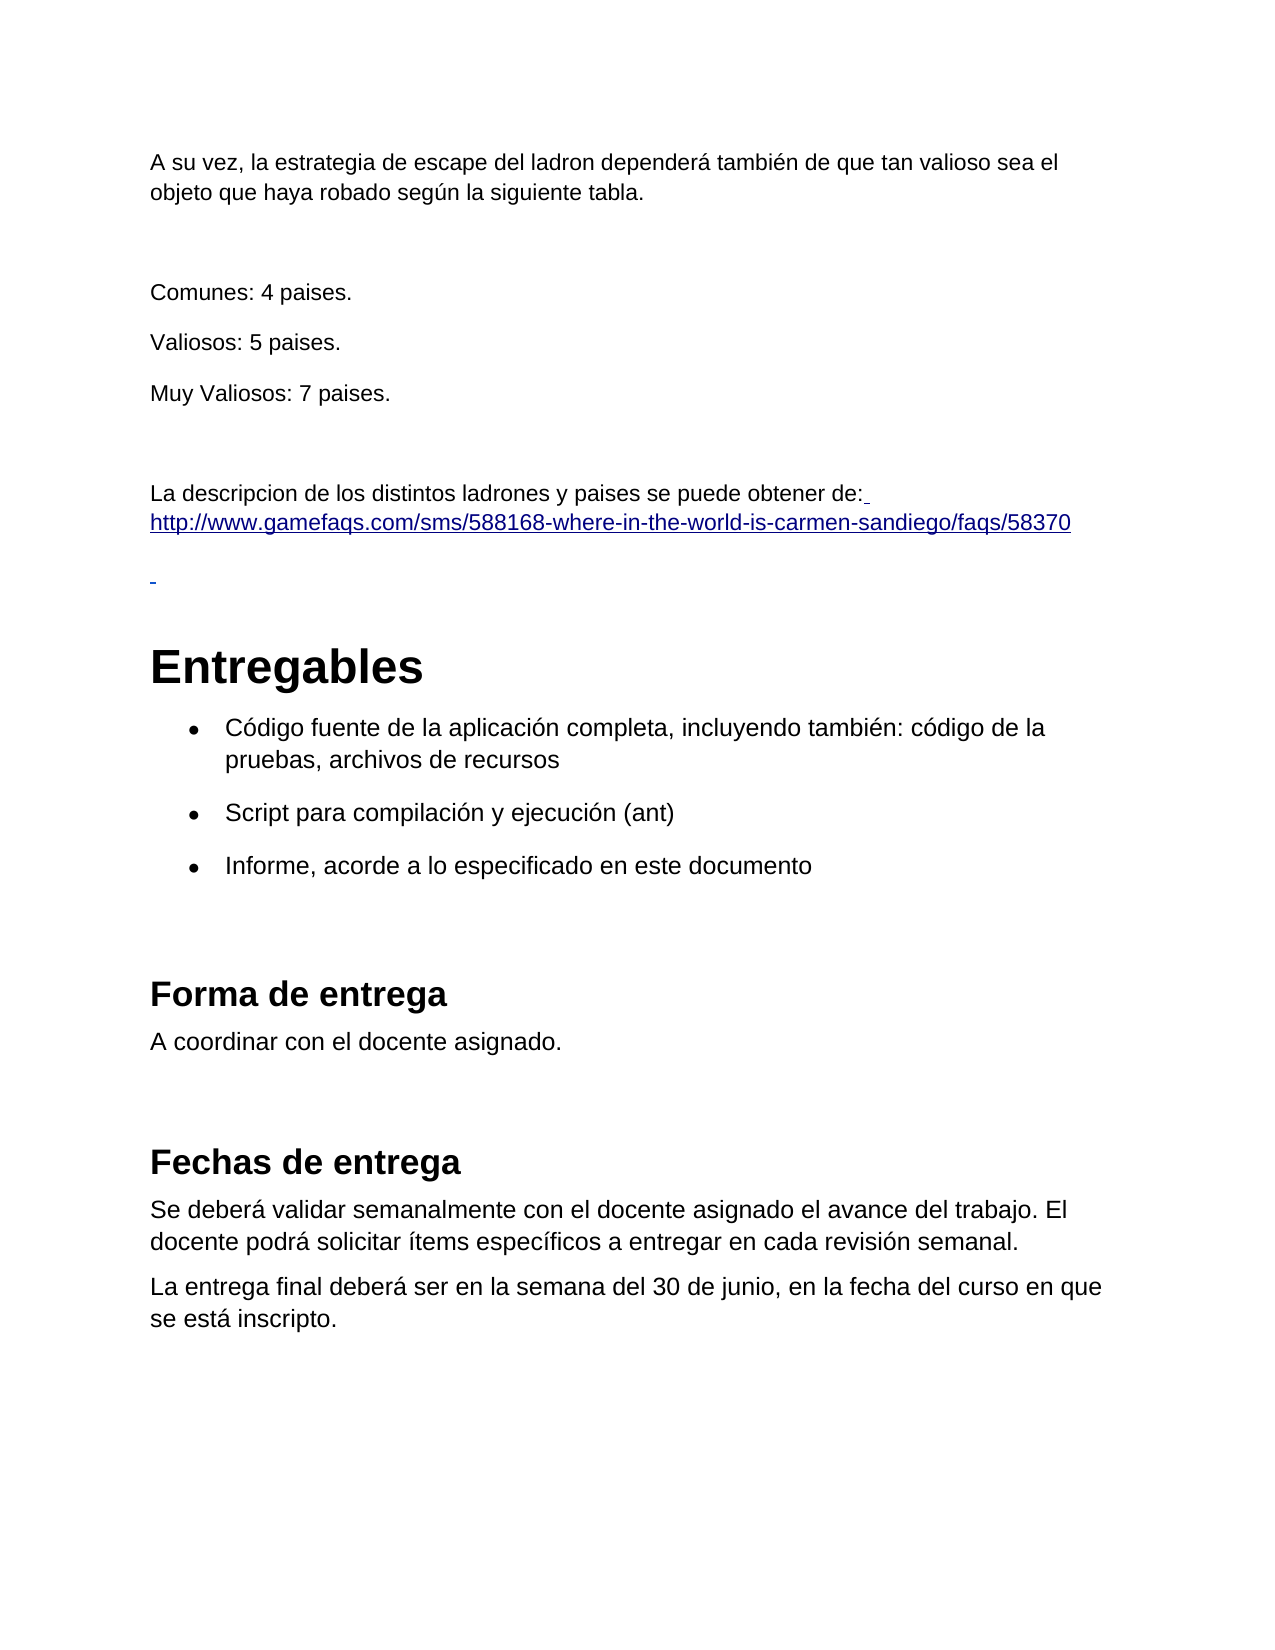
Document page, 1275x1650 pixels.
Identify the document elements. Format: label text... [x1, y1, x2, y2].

text Se deberá validar semanalmente con el docente asignado el avance del trabajo. El docente podrá solicitar ítems específicos a entregar en cada revisión semanal. [150, 1196, 1125, 1256]
text Comunes: 4 paises. [150, 280, 1125, 305]
text A coordinar con el docente asignado. [150, 1028, 1125, 1056]
text La entrega final deberá ser en la semana del 30 de junio, en la fecha del curso en que se está inscripto. [150, 1273, 1125, 1333]
subtitle Fechas de entrega [150, 1142, 1125, 1182]
text ● Script para compilación y ejecución (ant) [187, 799, 1125, 827]
text Valiosos: 5 paises. [150, 330, 1125, 356]
subtitle Forma de entrega [150, 974, 1125, 1014]
text ● Informe, acorde a lo especificado en este documento [187, 852, 1125, 879]
subtitle Entregables [150, 639, 1125, 693]
text ● Código fuente de la aplicación completa, incluyendo también: código de la pruebas, archivos de recursos [187, 714, 1125, 774]
text A su vez, la estrategia de escape del ladron dependerá también de que tan valioso sea el objeto que haya robado según la siguiente tabla. [150, 150, 1125, 205]
text La descripcion de los distintos ladrones y paises se puede obtener de: http://www.gamefaqs.com/sms/588168-where-in-the-world-is-carmen-sandiego/faqs/58370 [150, 481, 1125, 536]
text Muy Valiosos: 7 paises. [150, 380, 1125, 406]
